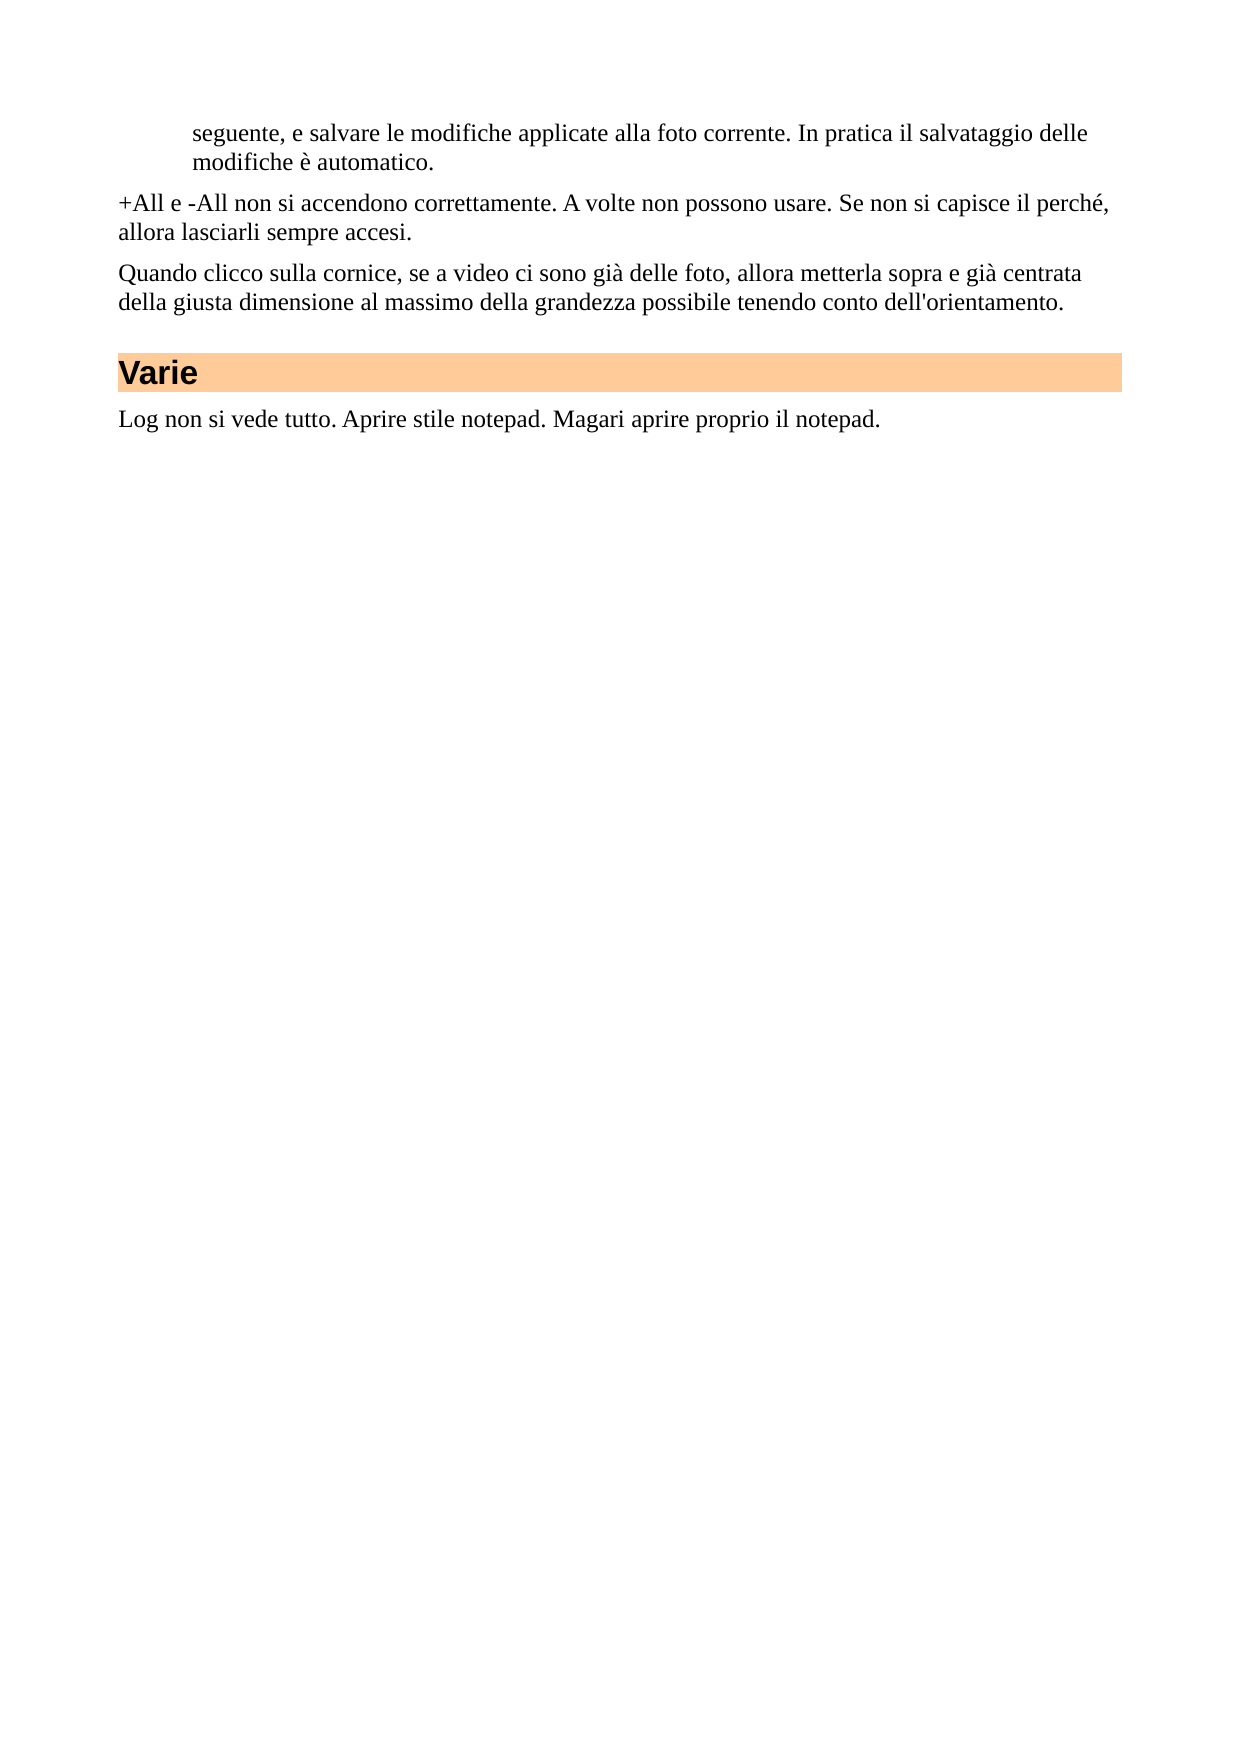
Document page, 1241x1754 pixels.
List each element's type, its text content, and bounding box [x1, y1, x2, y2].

text Quando clicco sulla cornice, se a video ci sono già delle foto, allora metterla sopra e già centrata della giusta dimensione al massimo della grandezza possibile tenendo conto dell'orientamento. [118, 258, 1122, 316]
subtitle Varie [118, 353, 1122, 392]
text +All e -All non si accendono correttamente. A volte non possono usare. Se non si capisce il perché, allora lasciarli sempre accesi. [118, 188, 1122, 246]
text seguente, e salvare le modifiche applicate alla foto corrente. In pratica il salvataggio delle modifiche è automatico. [192, 118, 1122, 176]
text Log non si vede tutto. Aprire stile notepad. Magari aprire proprio il notepad. [118, 404, 1122, 433]
